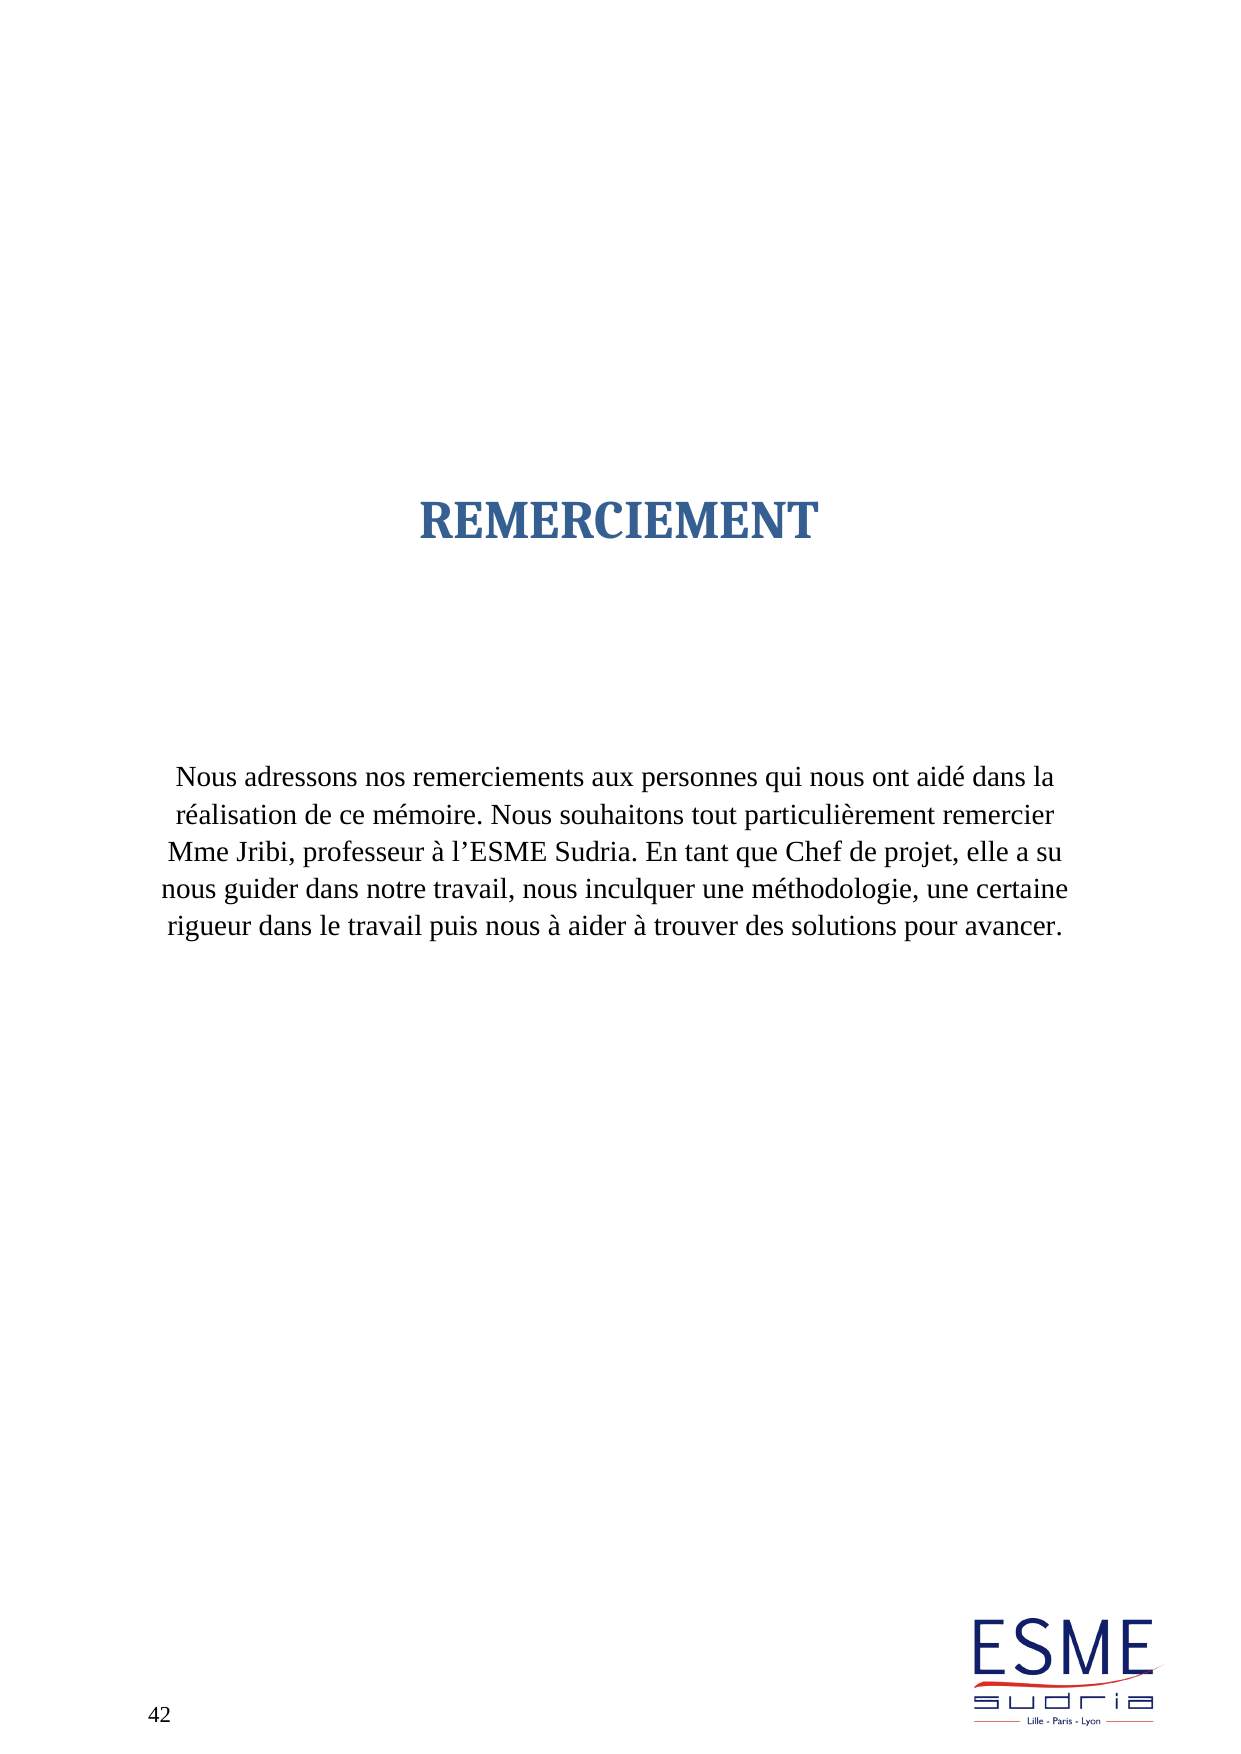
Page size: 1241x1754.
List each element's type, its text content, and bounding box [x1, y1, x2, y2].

subtitle REMERCIEMENT [148, 490, 1090, 552]
picture [974, 1618, 1167, 1726]
text Nous adressons nos remerciements aux personnes qui nous ont aidé dans la réalisation de ce mémoire. Nous souhaitons tout particulièrement remercier Mme Jribi, professeur à l’ESME Sudria. En tant que Chef de projet, elle a su nous guider dans notre travail, nous inculquer une méthodologie, une certaine rigueur dans le travail puis nous à aider à trouver des solutions pour avancer. [148, 759, 1082, 942]
